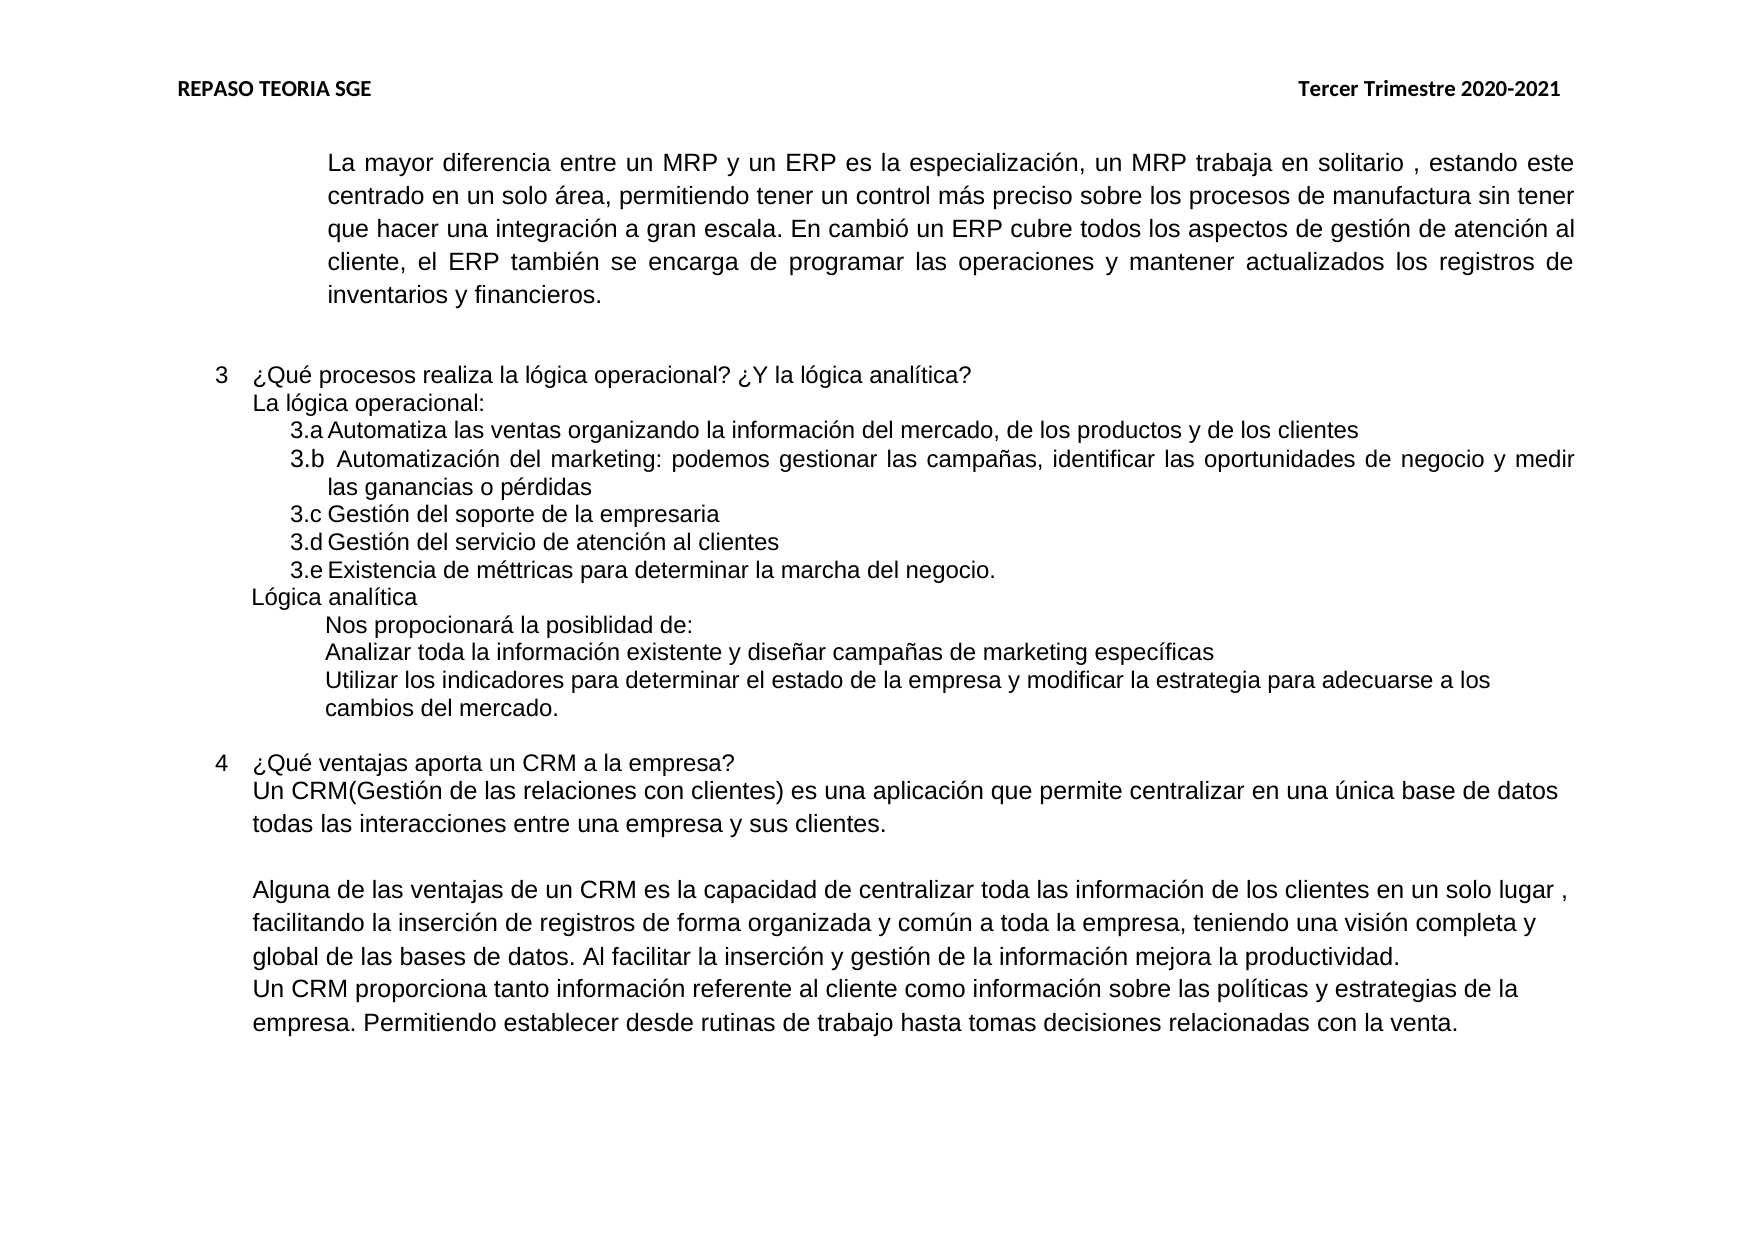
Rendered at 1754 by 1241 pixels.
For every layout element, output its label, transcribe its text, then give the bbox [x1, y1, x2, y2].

list Alguna de las ventajas de un CRM es la capacidad de centralizar toda las información de los clientes en un solo lugar , facilitando la inserción de registros de forma organizada y común a toda la empresa, teniendo una visión completa y global de las bases de datos. Al facilitar la inserción y gestión de la información mejora la productividad. [252, 875, 1577, 970]
list Automatización del marketing: podemos gestionar las campañas, identificar las oportunidades de negocio y medir las ganancias o pérdidas [290, 444, 1577, 500]
list Un CRM(Gestión de las relaciones con clientes) es una aplicación que permite centralizar en una única base de datos todas las interacciones entre una empresa y sus clientes. [252, 776, 1577, 838]
text Utilizar los indicadores para determinar el estado de la empresa y modificar la estrategia para adecuarse a los cambios del mercado. [177, 666, 1577, 721]
list ¿Qué ventajas aporta un CRM a la empresa? [215, 749, 1577, 776]
list Automatiza las ventas organizando la información del mercado, de los productos y de los clientes [290, 416, 1577, 444]
list Gestión del soporte de la empresaria [290, 500, 1577, 528]
list La mayor diferencia entre un MRP y un ERP es la especialización, un MRP trabaja en solitario , estando este centrado en un solo área, permitiendo tener un control más preciso sobre los procesos de manufactura sin tener que hacer una integración a gran escala. En cambió un ERP cubre todos los aspectos de gestión de atención al cliente, el ERP también se encarga de programar las operaciones y mantener actualizados los registros de inventarios y financieros. [327, 148, 1577, 308]
list Existencia de méttricas para determinar la marcha del negocio. [290, 556, 1577, 583]
text Nos propocionará la posiblidad de: [177, 611, 1577, 638]
list ¿Qué procesos realiza la lógica operacional? ¿Y la lógica analítica? [215, 361, 1577, 389]
text Analizar toda la información existente y diseñar campañas de marketing específicas [177, 638, 1577, 666]
list Gestión del servicio de atención al clientes [290, 528, 1577, 556]
text Lógica analítica [177, 583, 1577, 611]
list La lógica operacional: [215, 389, 1577, 416]
list Un CRM proporciona tanto información referente al cliente como información sobre las políticas y estrategias de la empresa. Permitiendo establecer desde rutinas de trabajo hasta tomas decisiones relacionadas con la venta. [252, 974, 1577, 1036]
